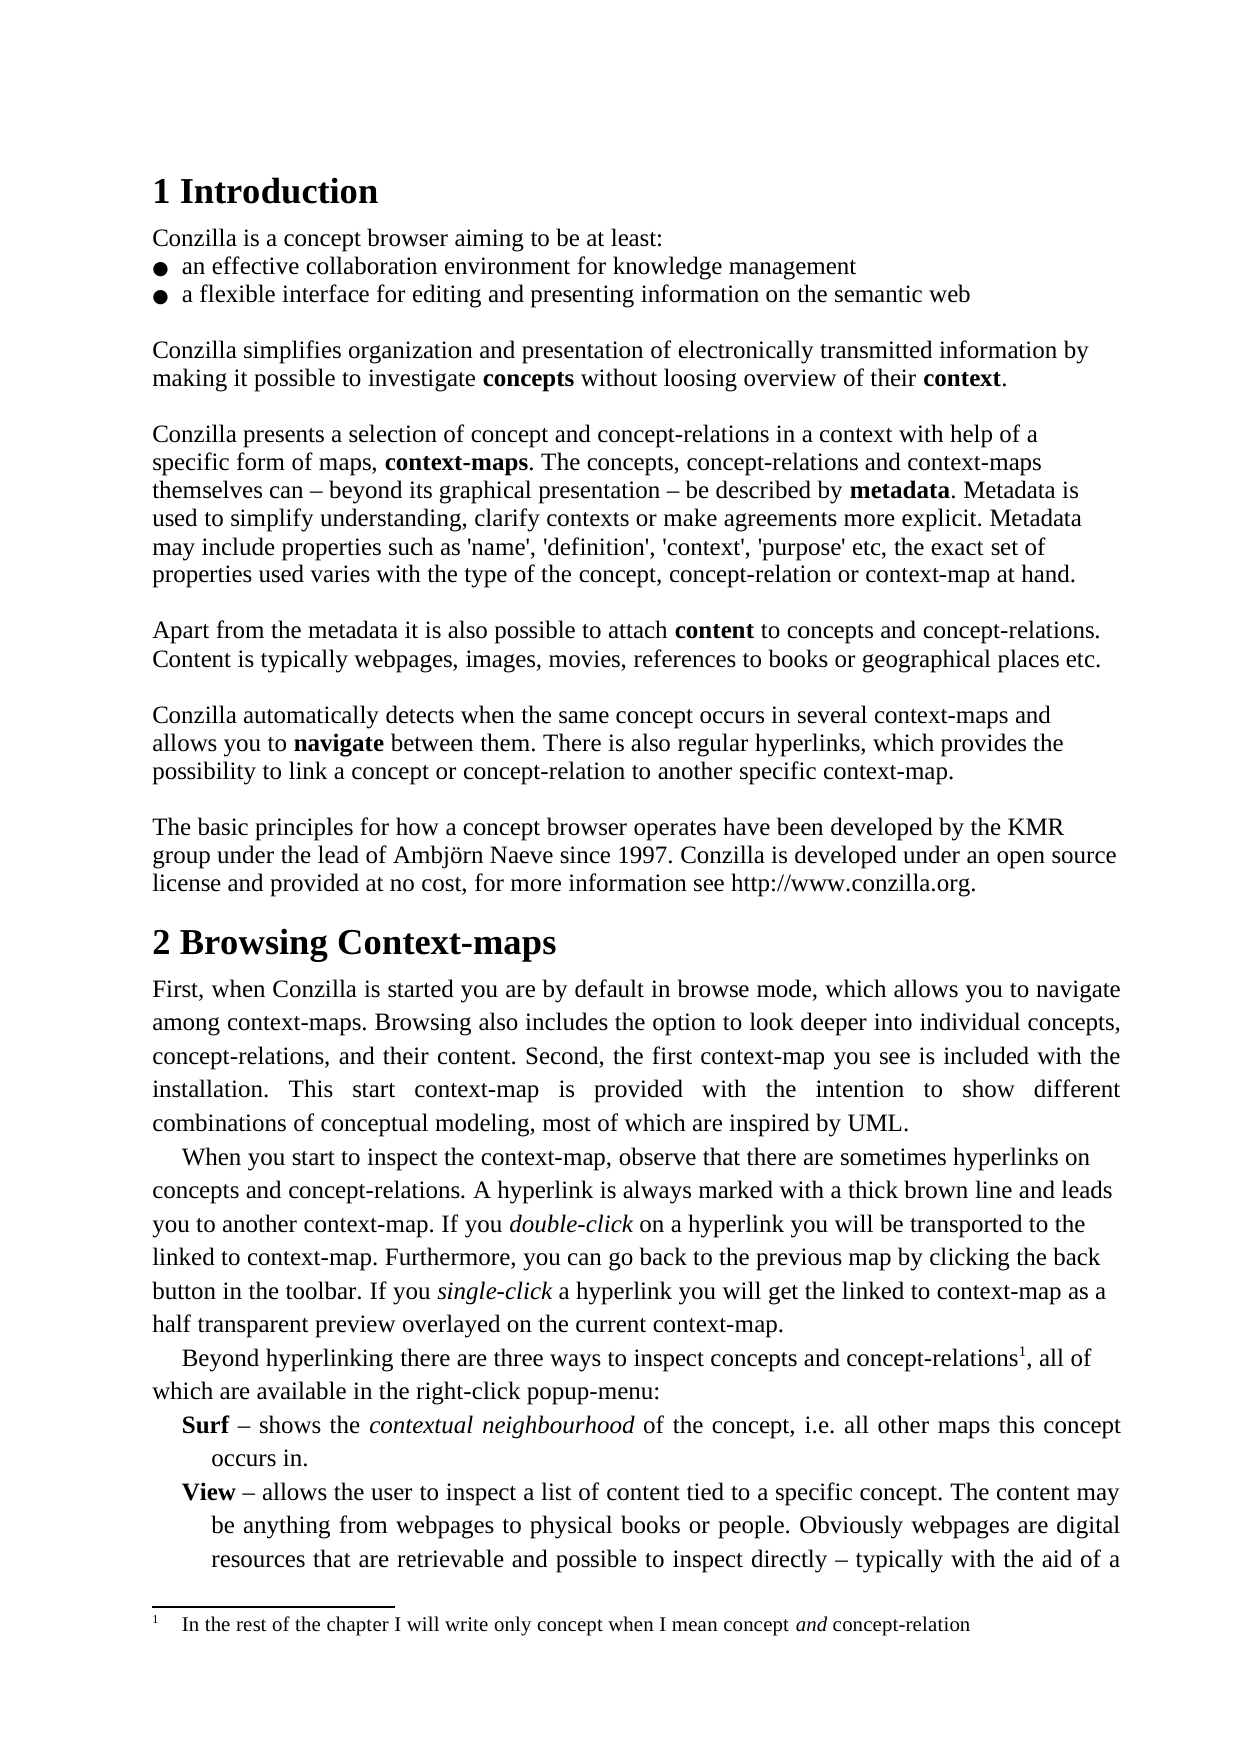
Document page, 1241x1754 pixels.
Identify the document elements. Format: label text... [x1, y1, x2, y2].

text Conzilla simplifies organization and presentation of electronically transmitted information by making it possible to investigate concepts without loosing overview of their context. [152, 336, 1122, 392]
subtitle Browsing Context-maps [152, 922, 1122, 962]
list a flexible interface for editing and presenting information on the semantic web [152, 280, 1122, 308]
text Conzilla presents a selection of concept and concept-relations in a context with help of a specific form of maps, context-maps. The concepts, concept-relations and context-maps themselves can – beyond its graphical presentation – be described by metadata. Metadata is used to simplify understanding, clarify contexts or make agreements more explicit. Metadata may include properties such as 'name', 'definition', 'context', 'purpose' etc, the exact set of properties used varies with the type of the concept, concept-relation or context-map at hand. [152, 420, 1122, 588]
subtitle Introduction [152, 171, 1122, 212]
text Beyond hyperlinking there are three ways to inspect concepts and concept-relations, all of which are available in the right-click popup-menu: [152, 1344, 1122, 1405]
text When you start to inspect the context-map, observe that there are sometimes hyperlinks on concepts and concept-relations. A hyperlink is always marked with a thick brown line and leads you to another context-map. If you double-click on a hyperlink you will be transported to the linked to context-map. Furthermore, you can go back to the previous map by clicking the back button in the toolbar. If you single-click a hyperlink you will get the linked to context-map as a half transparent preview overlayed on the current context-map. [152, 1142, 1122, 1338]
list an effective collaboration environment for knowledge management [152, 252, 1122, 280]
text Surf – shows the contextual neighbourhood of the concept, i.e. all other maps this concept occurs in. [182, 1411, 1122, 1472]
text Conzilla is a concept browser aiming to be at least: [152, 224, 1122, 252]
text The basic principles for how a concept browser operates have been developed by the KMR group under the lead of Ambjörn Naeve since 1997. Conzilla is developed under an open source license and provided at no cost, for more information see http://www.conzilla.org. [152, 813, 1122, 897]
text First, when Conzilla is started you are by default in browse mode, which allows you to navigate among context-maps. Browsing also includes the option to look deeper into individual concepts, concept-relations, and their content. Second, the first context-map you see is included with the installation. This start context-map is provided with the intention to show different combinations of conceptual modeling, most of which are inspired by UML. [152, 975, 1122, 1137]
text Apart from the metadata it is also possible to attach content to concepts and concept-relations. Content is typically webpages, images, movies, references to books or geographical places etc. [152, 616, 1122, 672]
text Conzilla automatically detects when the same concept occurs in several context-maps and allows you to navigate between them. There is also regular hyperlinks, which provides the possibility to link a concept or concept-relation to another specific context-map. [152, 701, 1122, 784]
text View – allows the user to inspect a list of content tied to a specific concept. The content may be anything from webpages to physical books or people. Obviously webpages are digital resources that are retrievable and possible to inspect directly – typically with the aid of a [182, 1478, 1122, 1573]
text In the rest of the chapter I will write only concept when I mean concept and concept-relation [152, 1613, 1122, 1636]
